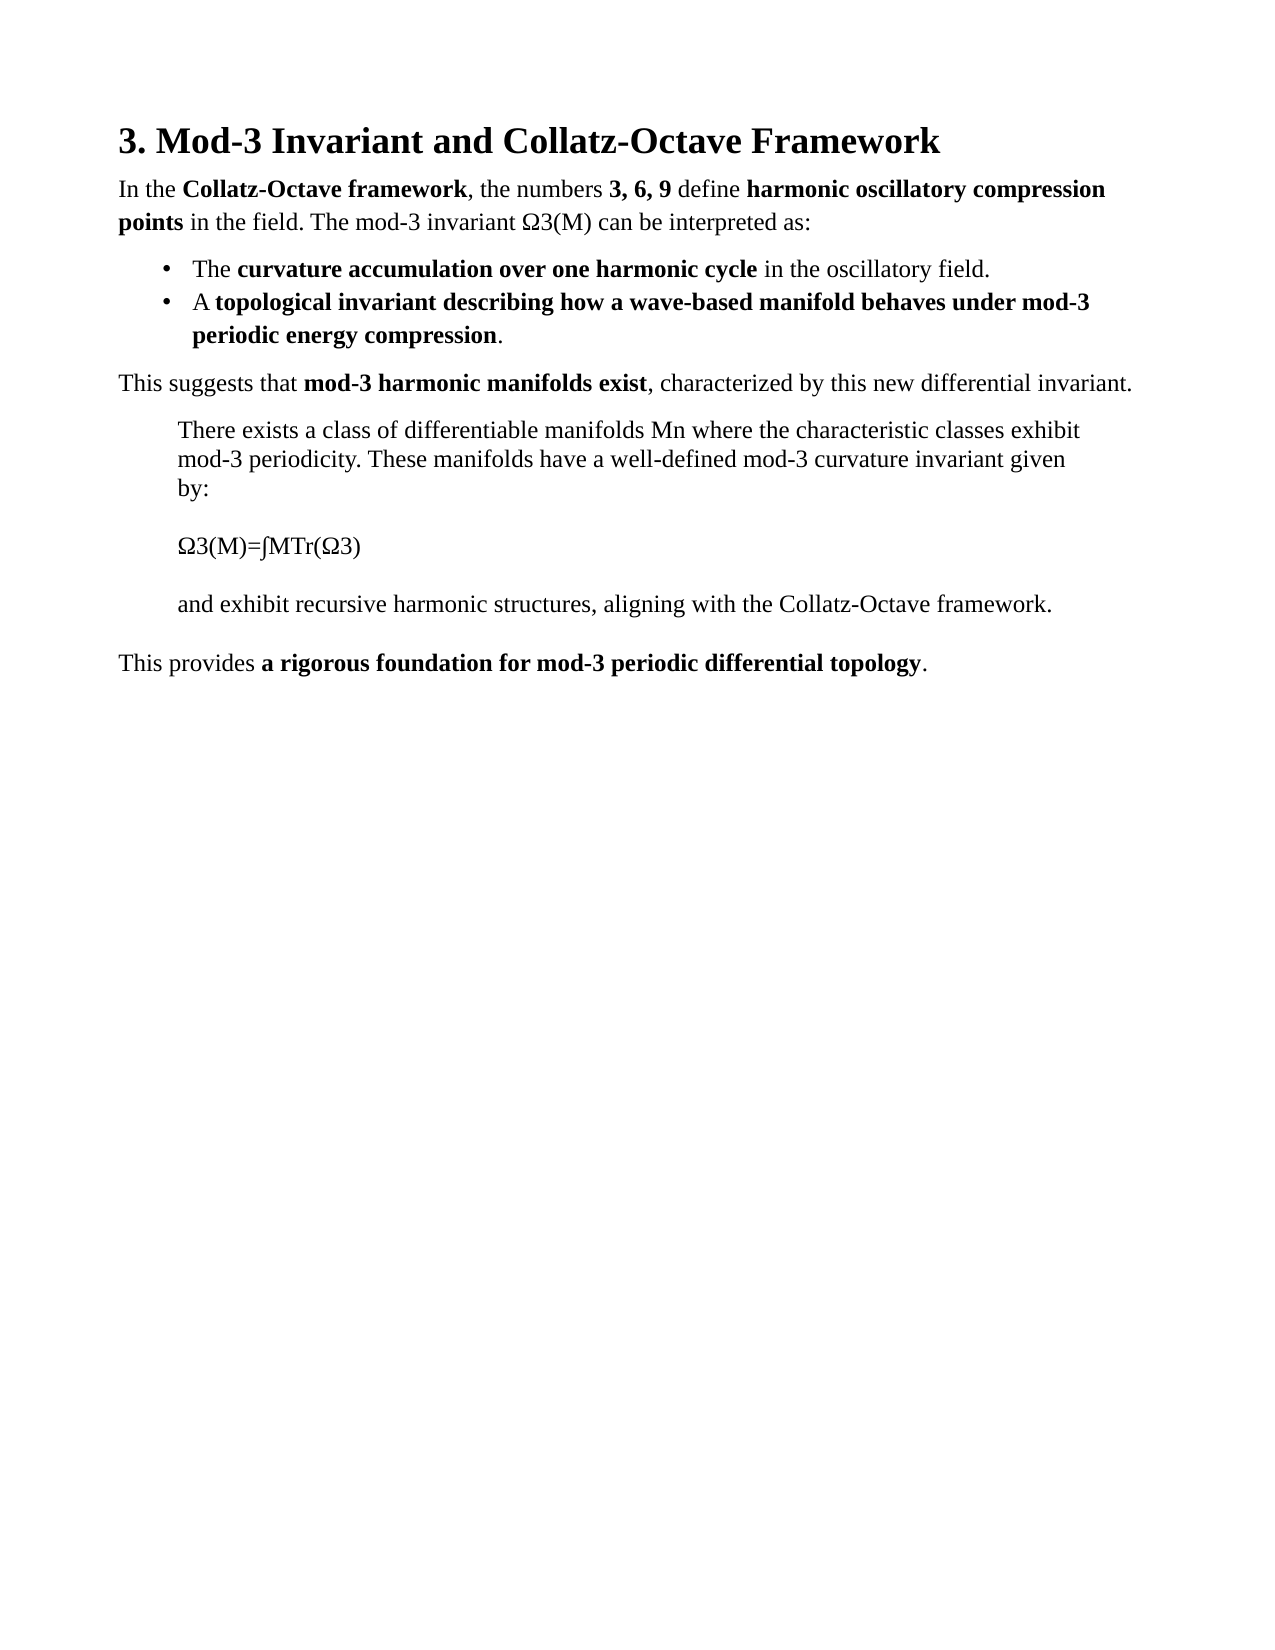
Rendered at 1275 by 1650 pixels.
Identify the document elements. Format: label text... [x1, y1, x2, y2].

text In the Collatz-Octave framework, the numbers 3, 6, 9 define harmonic oscillatory compression points in the field. The mod-3 invariant Ω3​(M) can be interpreted as: [118, 174, 1157, 236]
text There exists a class of differentiable manifolds Mn where the characteristic classes exhibit mod-3 periodicity. These manifolds have a well-defined mod-3 curvature invariant given by: [177, 416, 1098, 502]
list A topological invariant describing how a wave-based manifold behaves under mod-3 periodic energy compression. [162, 287, 1157, 349]
text This suggests that mod-3 harmonic manifolds exist, characterized by this new differential invariant. [118, 368, 1157, 397]
text This provides a rigorous foundation for mod-3 periodic differential topology. [118, 648, 1157, 677]
subtitle 3. Mod-3 Invariant and Collatz-Octave Framework [118, 118, 1157, 161]
text and exhibit recursive harmonic structures, aligning with the Collatz-Octave framework. [177, 589, 1098, 618]
list The curvature accumulation over one harmonic cycle in the oscillatory field. [162, 254, 1157, 283]
text Ω3​(M)=∫M​Tr(Ω3) [177, 531, 1098, 560]
